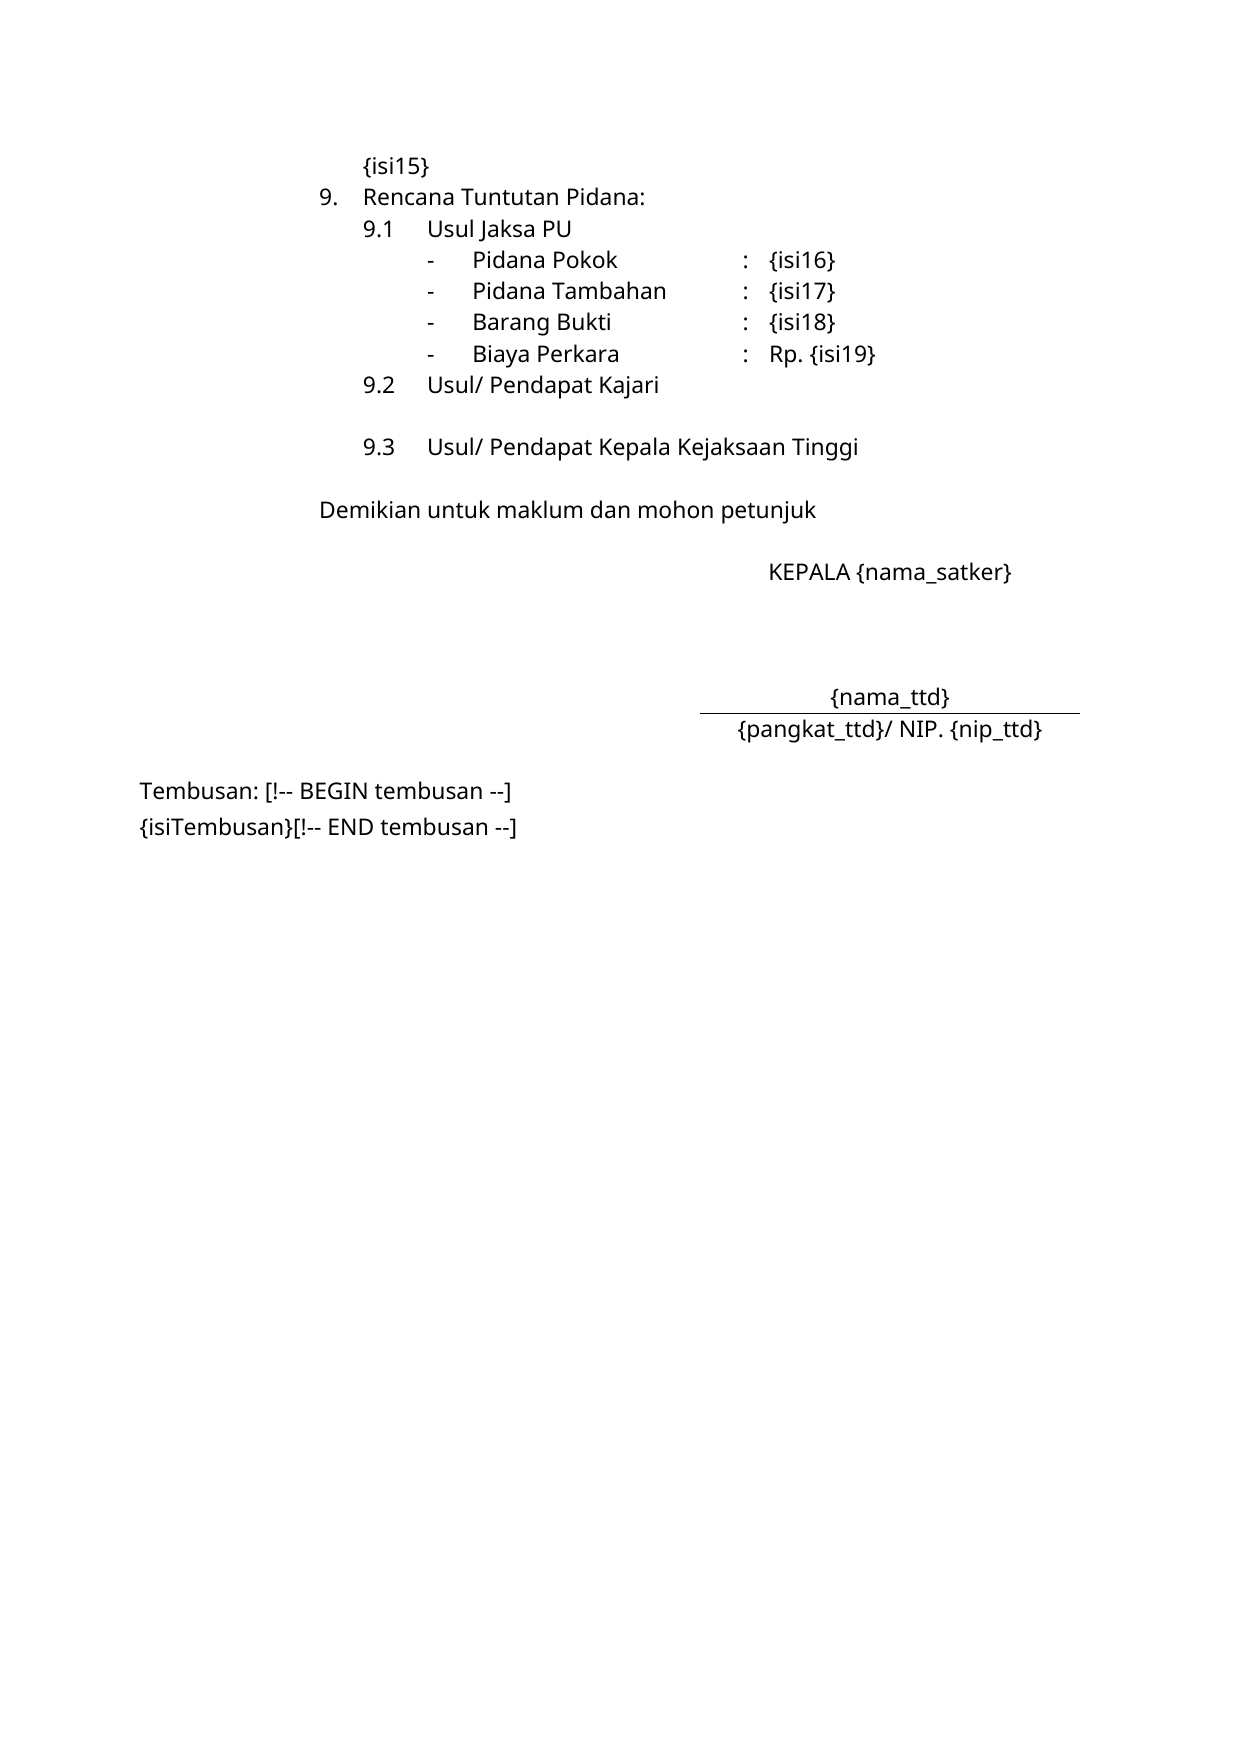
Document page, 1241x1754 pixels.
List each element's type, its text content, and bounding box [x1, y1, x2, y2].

table_cell Usul/ Pendapat Kajari [416, 369, 1086, 400]
table_cell [351, 244, 416, 369]
table_cell : [731, 338, 758, 369]
table_cell 9.1 [351, 213, 416, 244]
table_cell Usul/ Pendapat Kepala Kejaksaan Tinggi [416, 431, 1086, 462]
table_cell [308, 150, 351, 181]
table_cell - [416, 244, 461, 275]
table_cell {pangkat_ttd}/ NIP. {nip_ttd} [700, 714, 1080, 744]
table_cell {nama_ttd} [700, 681, 1080, 712]
table_cell [128, 150, 308, 525]
table_cell [308, 213, 351, 494]
table_cell : [731, 244, 758, 275]
table_cell : [731, 275, 758, 306]
table_cell Barang Bukti [461, 306, 731, 337]
table_cell Rencana Tuntutan Pidana: [351, 181, 1086, 212]
table_cell Biaya Perkara [461, 338, 731, 369]
table_cell 9. [308, 181, 351, 212]
table_cell {isi16} [758, 244, 1086, 275]
table_cell Tembusan: [!-- BEGIN tembusan --] {isiTembusan}[!-- END tembusan --] [128, 775, 1086, 842]
table_cell [416, 463, 1086, 494]
table_cell {isi18} [758, 306, 1086, 337]
table_cell [128, 556, 1086, 775]
table_cell [351, 463, 416, 494]
table_cell Usul Jaksa PU [416, 213, 1086, 244]
table_cell [128, 525, 1086, 556]
table_cell [700, 588, 1080, 681]
table_cell 9.3 [351, 431, 416, 462]
table_cell : [731, 306, 758, 337]
table_cell [416, 400, 1086, 431]
table_cell [351, 400, 416, 431]
table_cell 9.2 [351, 369, 416, 400]
table_cell Pidana Pokok [461, 244, 731, 275]
table_cell - [416, 275, 461, 306]
table_cell Pidana Tambahan [461, 275, 731, 306]
table_cell Demikian untuk maklum dan mohon petunjuk [308, 494, 1086, 525]
table_cell Rp. {isi19} [758, 338, 1086, 369]
table_cell {isi15} [351, 150, 1086, 181]
table_cell - [416, 306, 461, 337]
table_cell - [416, 338, 461, 369]
table_header KEPALA {nama_satker} [700, 556, 1080, 587]
table_cell {isi17} [758, 275, 1086, 306]
